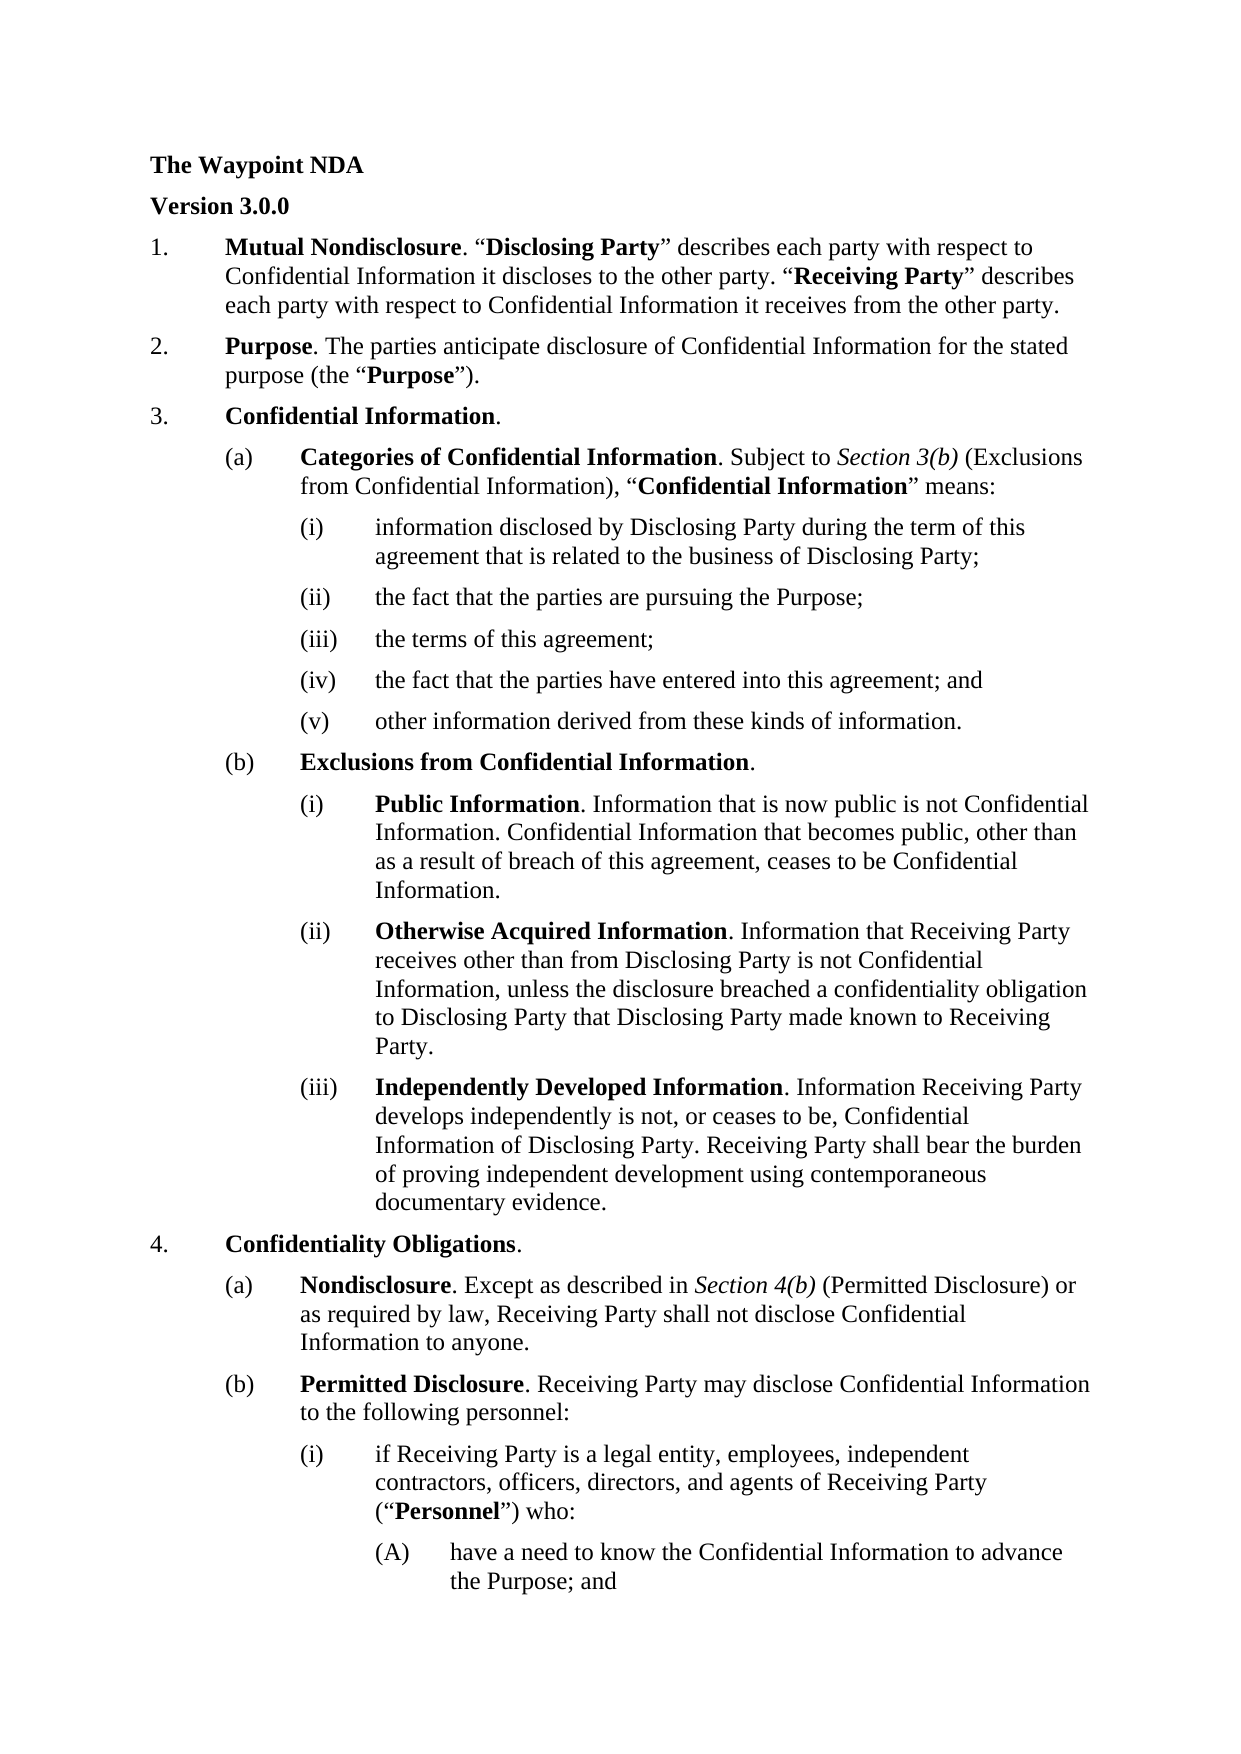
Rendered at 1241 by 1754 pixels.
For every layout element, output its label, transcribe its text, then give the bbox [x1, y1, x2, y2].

text (ii) Otherwise Acquired Information. Information that Receiving Party receives other than from Disclosing Party is not Confidential Information, unless the disclosure breached a confidentiality obligation to Disclosing Party that Disclosing Party made known to Receiving Party. [300, 916, 1090, 1060]
text (ii) the fact that the parties are pursuing the Purpose; [300, 582, 1090, 611]
text (b) Permitted Disclosure. Receiving Party may disclose Confidential Information to the following personnel: [225, 1369, 1090, 1426]
text (iii) Independently Developed Information. Information Receiving Party develops independently is not, or ceases to be, Confidential Information of Disclosing Party. Receiving Party shall bear the burden of proving independent development using contemporaneous documentary evidence. [300, 1072, 1090, 1216]
text (i) information disclosed by Disclosing Party during the term of this agreement that is related to the business of Disclosing Party; [300, 512, 1090, 570]
text 4. Confidentiality Obligations. [150, 1229, 1090, 1257]
text (b) Exclusions from Confidential Information. [225, 747, 1090, 776]
text 1. Mutual Nondisclosure. “Disclosing Party” describes each party with respect to Confidential Information it discloses to the other party. “Receiving Party” describes each party with respect to Confidential Information it receives from the other party. [150, 232, 1090, 319]
text Version 3.0.0 [150, 191, 1090, 220]
text (a) Categories of Confidential Information. Subject to Section 3(b) (Exclusions from Confidential Information), “Confidential Information” means: [225, 442, 1090, 500]
text 3. Confidential Information. [150, 401, 1090, 430]
text 2. Purpose. The parties anticipate disclosure of Confidential Information for the stated purpose (the “Purpose”). [150, 331, 1090, 389]
text The Waypoint NDA [150, 150, 1090, 179]
text (iv) the fact that the parties have entered into this agreement; and [300, 665, 1090, 694]
text (i) Public Information. Information that is now public is not Confidential Information. Confidential Information that becomes public, other than as a result of breach of this agreement, ceases to be Confidential Information. [300, 789, 1090, 904]
text (iii) the terms of this agreement; [300, 624, 1090, 652]
text (A) have a need to know the Confidential Information to advance the Purpose; and [375, 1537, 1090, 1595]
text (a) Nondisclosure. Except as described in Section 4(b) (Permitted Disclosure) or as required by law, Receiving Party shall not disclose Confidential Information to anyone. [225, 1270, 1090, 1356]
text (i) if Receiving Party is a legal entity, employees, independent contractors, officers, directors, and agents of Receiving Party (“Personnel”) who: [300, 1439, 1090, 1525]
text (v) other information derived from these kinds of information. [300, 706, 1090, 735]
